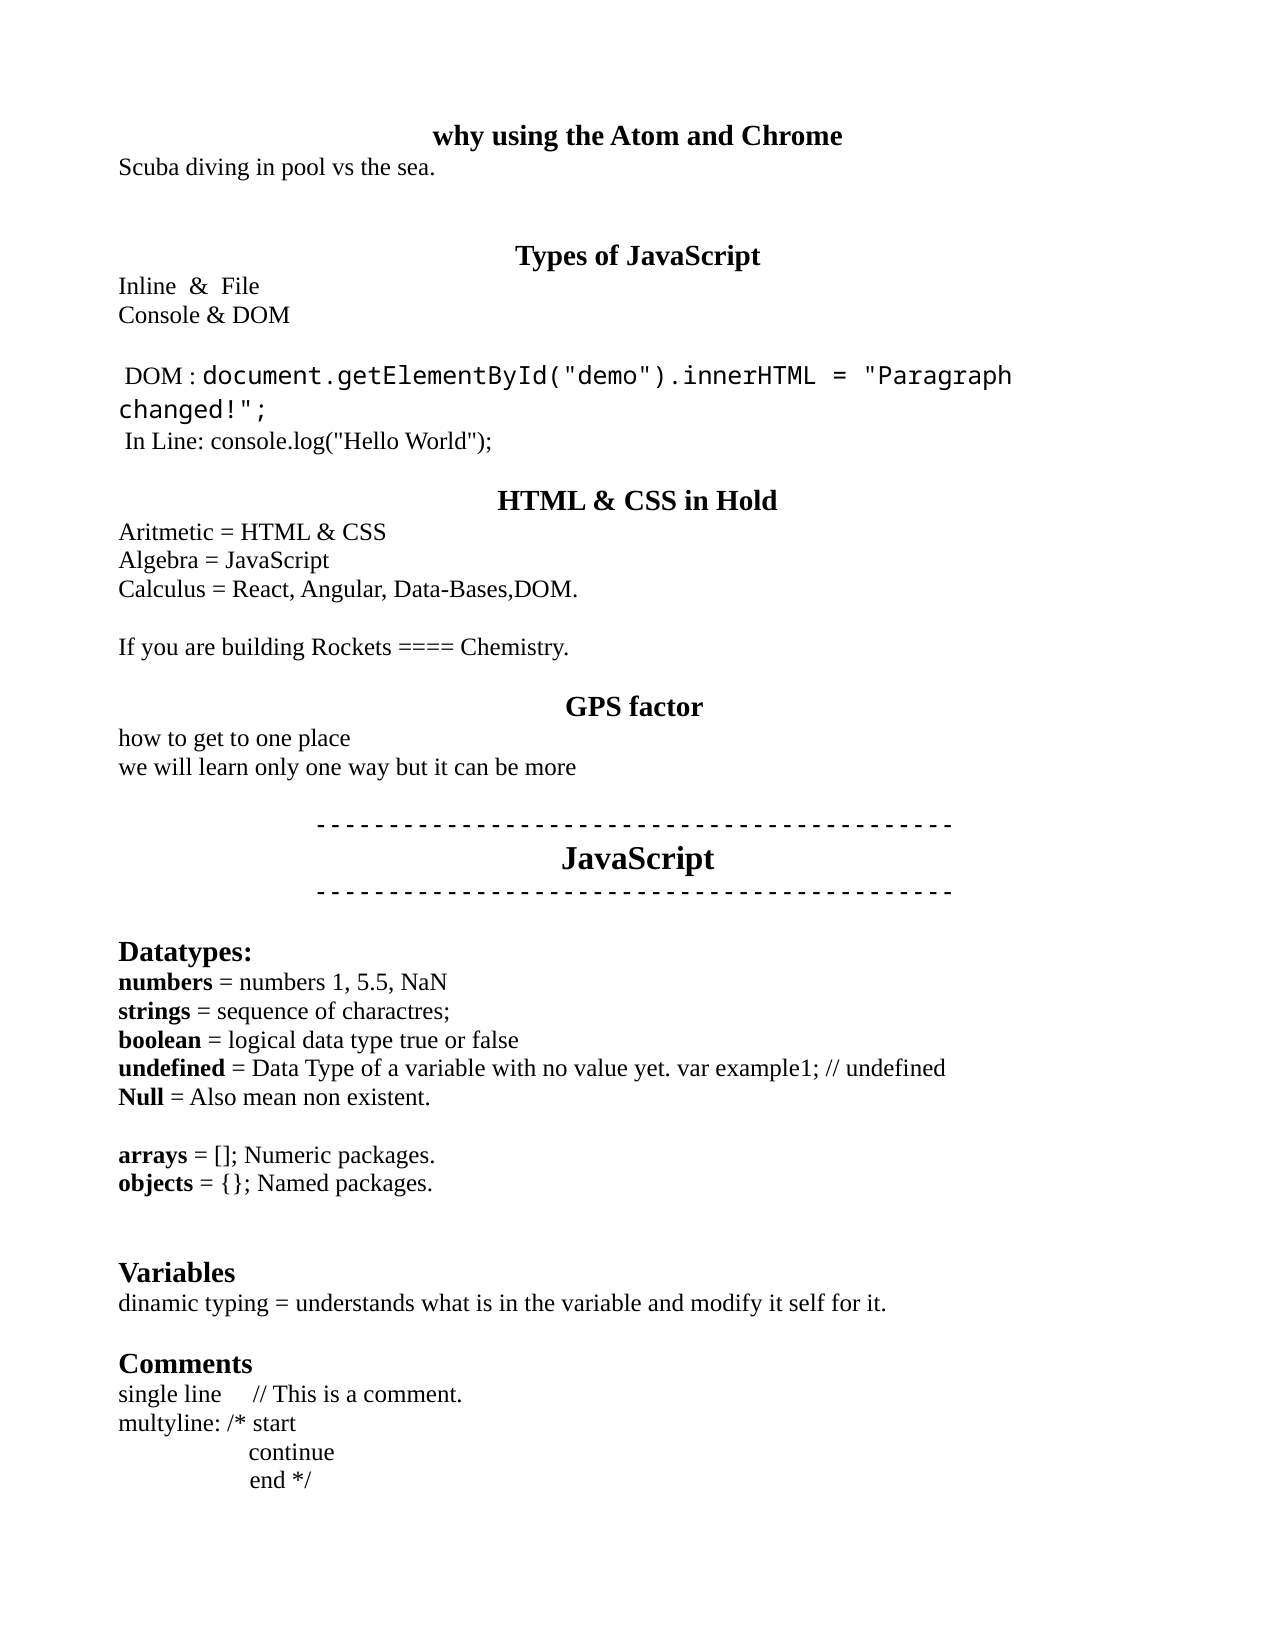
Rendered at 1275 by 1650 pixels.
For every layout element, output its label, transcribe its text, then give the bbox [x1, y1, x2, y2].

text strings = sequence of charactres; [118, 996, 1157, 1025]
text Variables [118, 1255, 1157, 1288]
text arrays = []; Numeric packages. [118, 1140, 1157, 1168]
text Console & DOM [118, 300, 1157, 329]
text GPS factor [118, 689, 1157, 723]
text JavaScript [118, 838, 1157, 876]
text undefined = Data Type of a variable with no value yet. var example1; // undefined [118, 1053, 1157, 1082]
text HTML & CSS in Hold [118, 483, 1157, 517]
text Calculus = React, Angular, Data-Bases,DOM. [118, 574, 1157, 603]
text Scuba diving in pool vs the sea. [118, 152, 1157, 180]
text how to get to one place [118, 723, 1157, 752]
text boolean = logical data type true or false [118, 1025, 1157, 1053]
text we will learn only one way but it can be more [118, 752, 1157, 780]
text Types of JavaScript [118, 238, 1157, 271]
text multyline: /* start [118, 1408, 1157, 1437]
text dinamic typing = understands what is in the variable and modify it self for it. [118, 1288, 1157, 1317]
text DOM : document.getElementById("demo").innerHTML = "Paragraph changed!"; [118, 358, 1157, 426]
text Comments [118, 1346, 1157, 1379]
text Aritmetic = HTML & CSS [118, 517, 1157, 546]
text Null = Also mean non existent. [118, 1082, 1157, 1111]
text - - - - - - - - - - - - - - - - - - - - - - - - - - - - - - - - - - - - - - - - - - - - [118, 876, 1157, 905]
text In Line: console.log("Hello World"); [118, 426, 1157, 454]
text If you are building Rockets ==== Chemistry. [118, 632, 1157, 661]
text continue [118, 1437, 1157, 1466]
text Algebra = JavaScript [118, 546, 1157, 574]
text Inline & File [118, 271, 1157, 300]
text end */ [118, 1466, 1157, 1494]
text single line // This is a comment. [118, 1379, 1157, 1408]
text why using the Atom and Chrome [118, 118, 1157, 152]
text - - - - - - - - - - - - - - - - - - - - - - - - - - - - - - - - - - - - - - - - - - - - [118, 809, 1157, 838]
text numbers = numbers 1, 5.5, NaN [118, 967, 1157, 996]
text Datatypes: [118, 934, 1157, 967]
text objects = {}; Named packages. [118, 1168, 1157, 1197]
